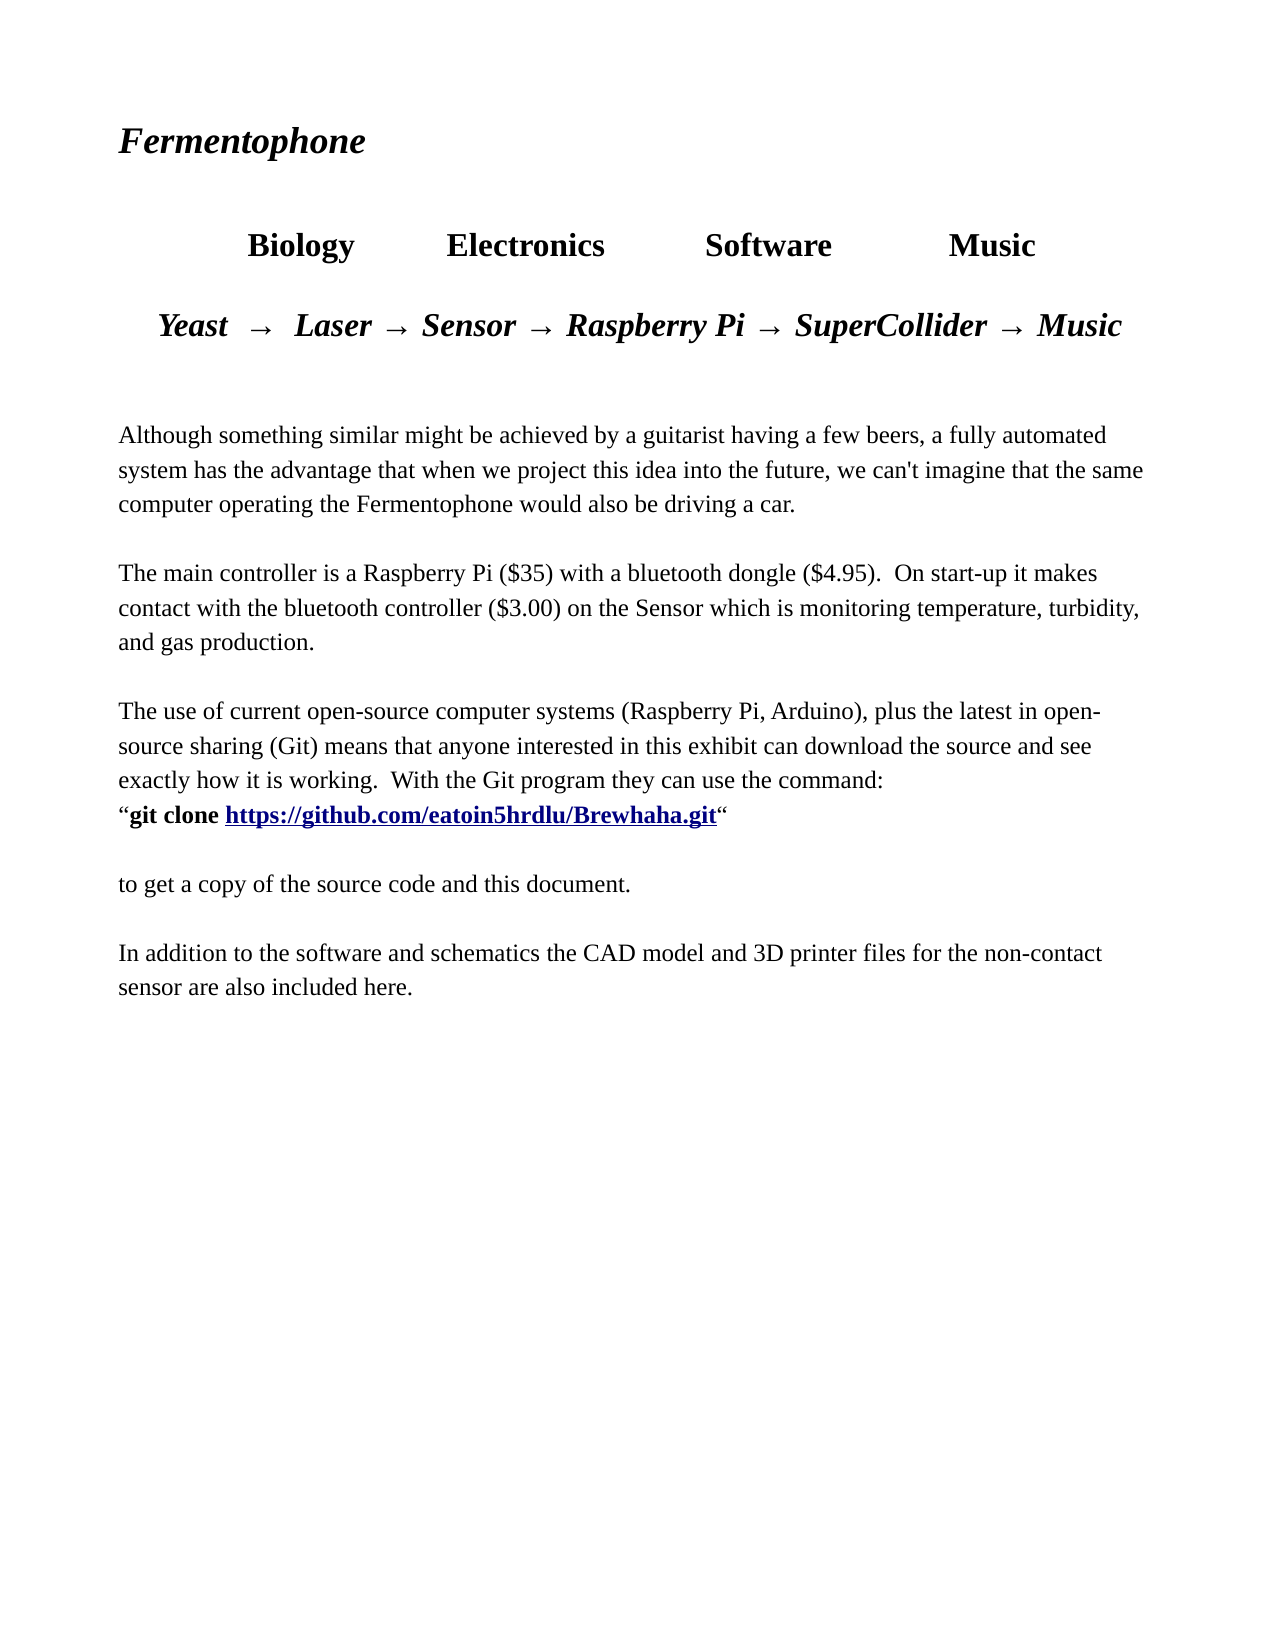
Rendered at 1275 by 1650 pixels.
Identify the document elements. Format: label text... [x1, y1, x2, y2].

text The main controller is a Raspberry Pi ($35) with a bluetooth dongle ($4.95). On start-up it makes contact with the bluetooth controller ($3.00) on the Sensor which is monitoring temperature, turbidity, and gas production. [118, 558, 1157, 656]
text In addition to the software and schematics the CAD model and 3D printer files for the non-contact sensor are also included here. [118, 938, 1157, 1001]
text Although something similar might be achieved by a guitarist having a few beers, a fully automated system has the advantage that when we project this idea into the future, we can't imagine that the same computer operating the Fermentophone would also be driving a car. [118, 421, 1157, 518]
text The use of current open-source computer systems (Raspberry Pi, Arduino), plus the latest in open-source sharing (Git) means that anyone interested in this exhibit can download the source and see exactly how it is working. With the Git program they can use the command: [118, 696, 1157, 794]
text to get a copy of the source code and this document. [118, 869, 1157, 897]
text Yeast → Laser → Sensor → Raspberry Pi → SuperCollider → Music [118, 306, 1157, 344]
text “git clone https://github.com/eatoin5hrdlu/Brewhaha.git“ [118, 800, 1157, 828]
text Biology Electronics Software Music [118, 225, 1157, 263]
